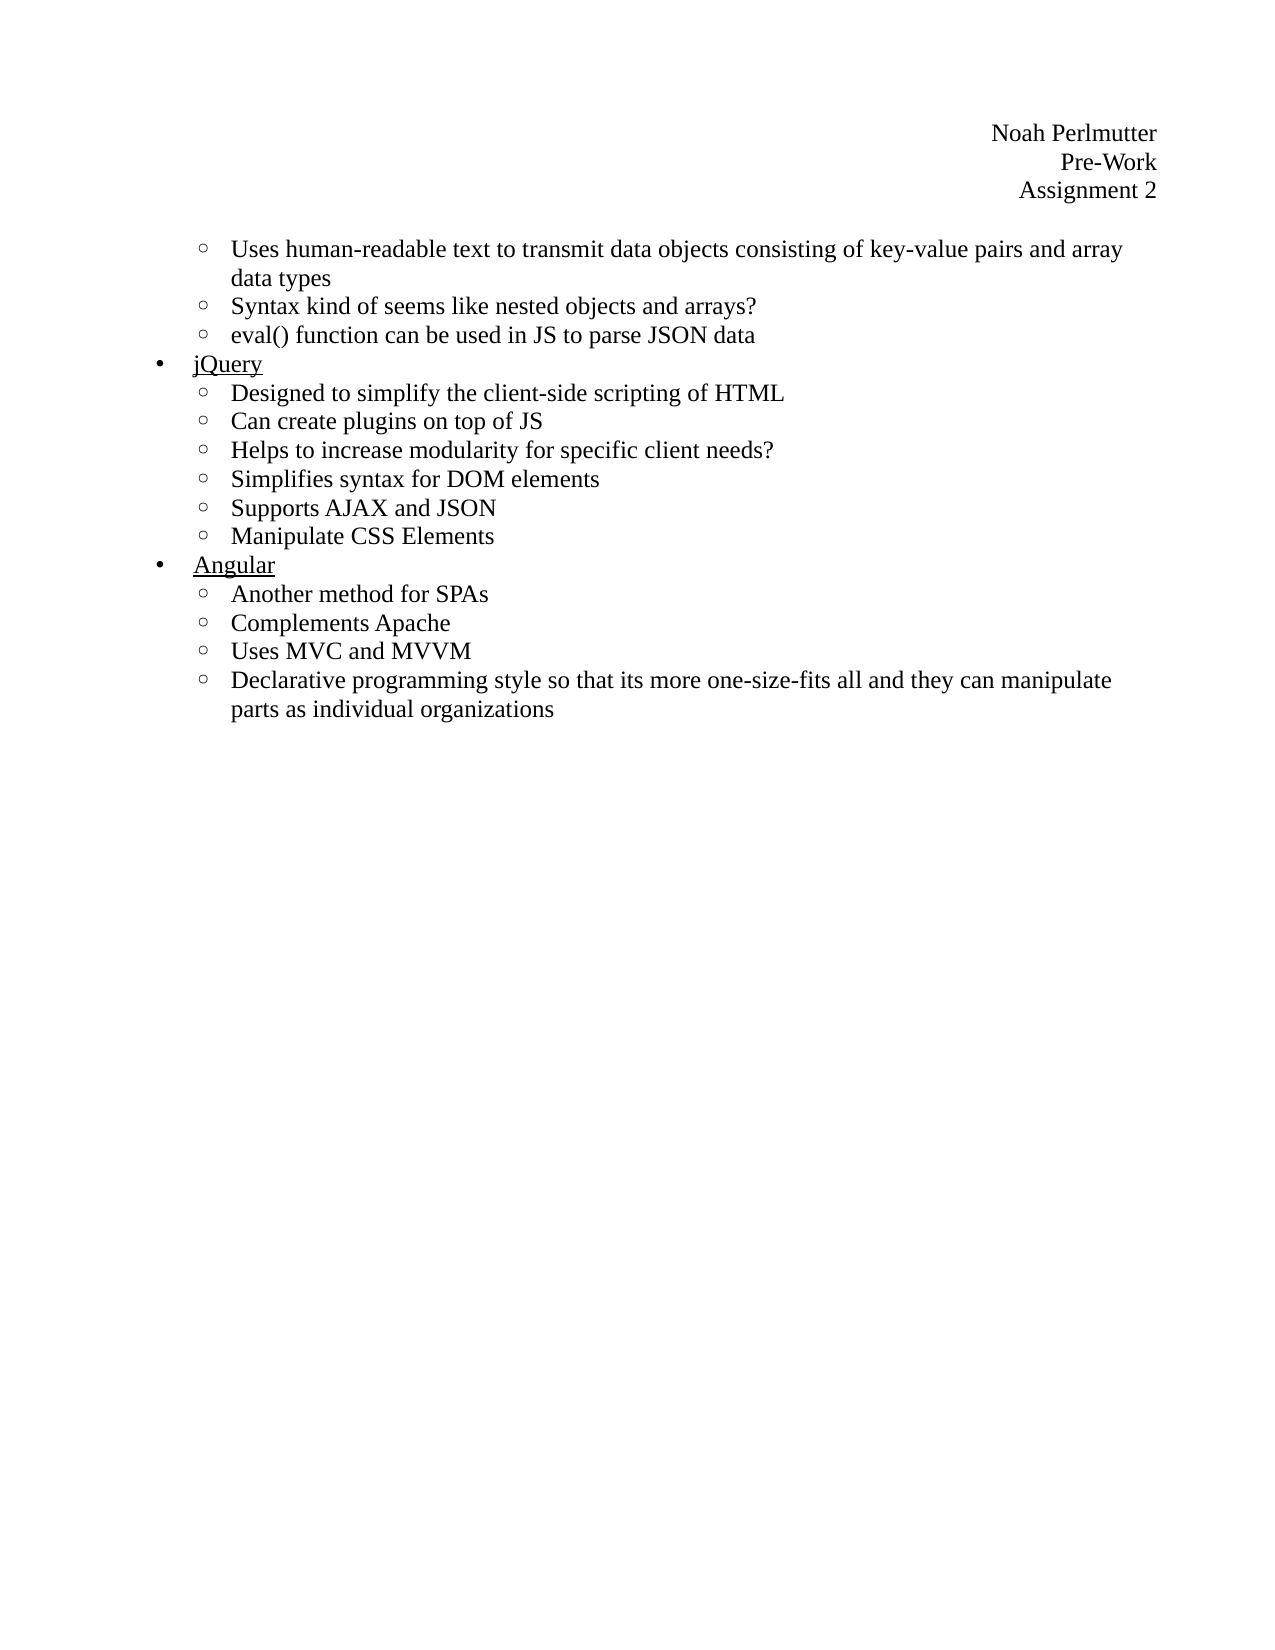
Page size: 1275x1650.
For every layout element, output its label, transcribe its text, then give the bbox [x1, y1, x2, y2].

list Syntax kind of seems like nested objects and arrays? [193, 291, 1157, 320]
list Declarative programming style so that its more one-size-fits all and they can manipulate parts as individual organizations [193, 665, 1157, 723]
list Uses human-readable text to transmit data objects consisting of key-value pairs and array data types [193, 234, 1157, 291]
list Uses MVC and MVVM [193, 636, 1157, 665]
list Another method for SPAs [193, 579, 1157, 608]
list Supports AJAX and JSON [193, 493, 1157, 521]
list Simplifies syntax for DOM elements [193, 464, 1157, 493]
list Angular [156, 550, 1157, 579]
list Complements Apache [193, 608, 1157, 636]
list Helps to increase modularity for specific client needs? [193, 435, 1157, 464]
list Manipulate CSS Elements [193, 521, 1157, 550]
list Can create plugins on top of JS [193, 406, 1157, 435]
list eval() function can be used in JS to parse JSON data [193, 320, 1157, 349]
list Designed to simplify the client-side scripting of HTML [193, 378, 1157, 406]
list jQuery [156, 349, 1157, 378]
